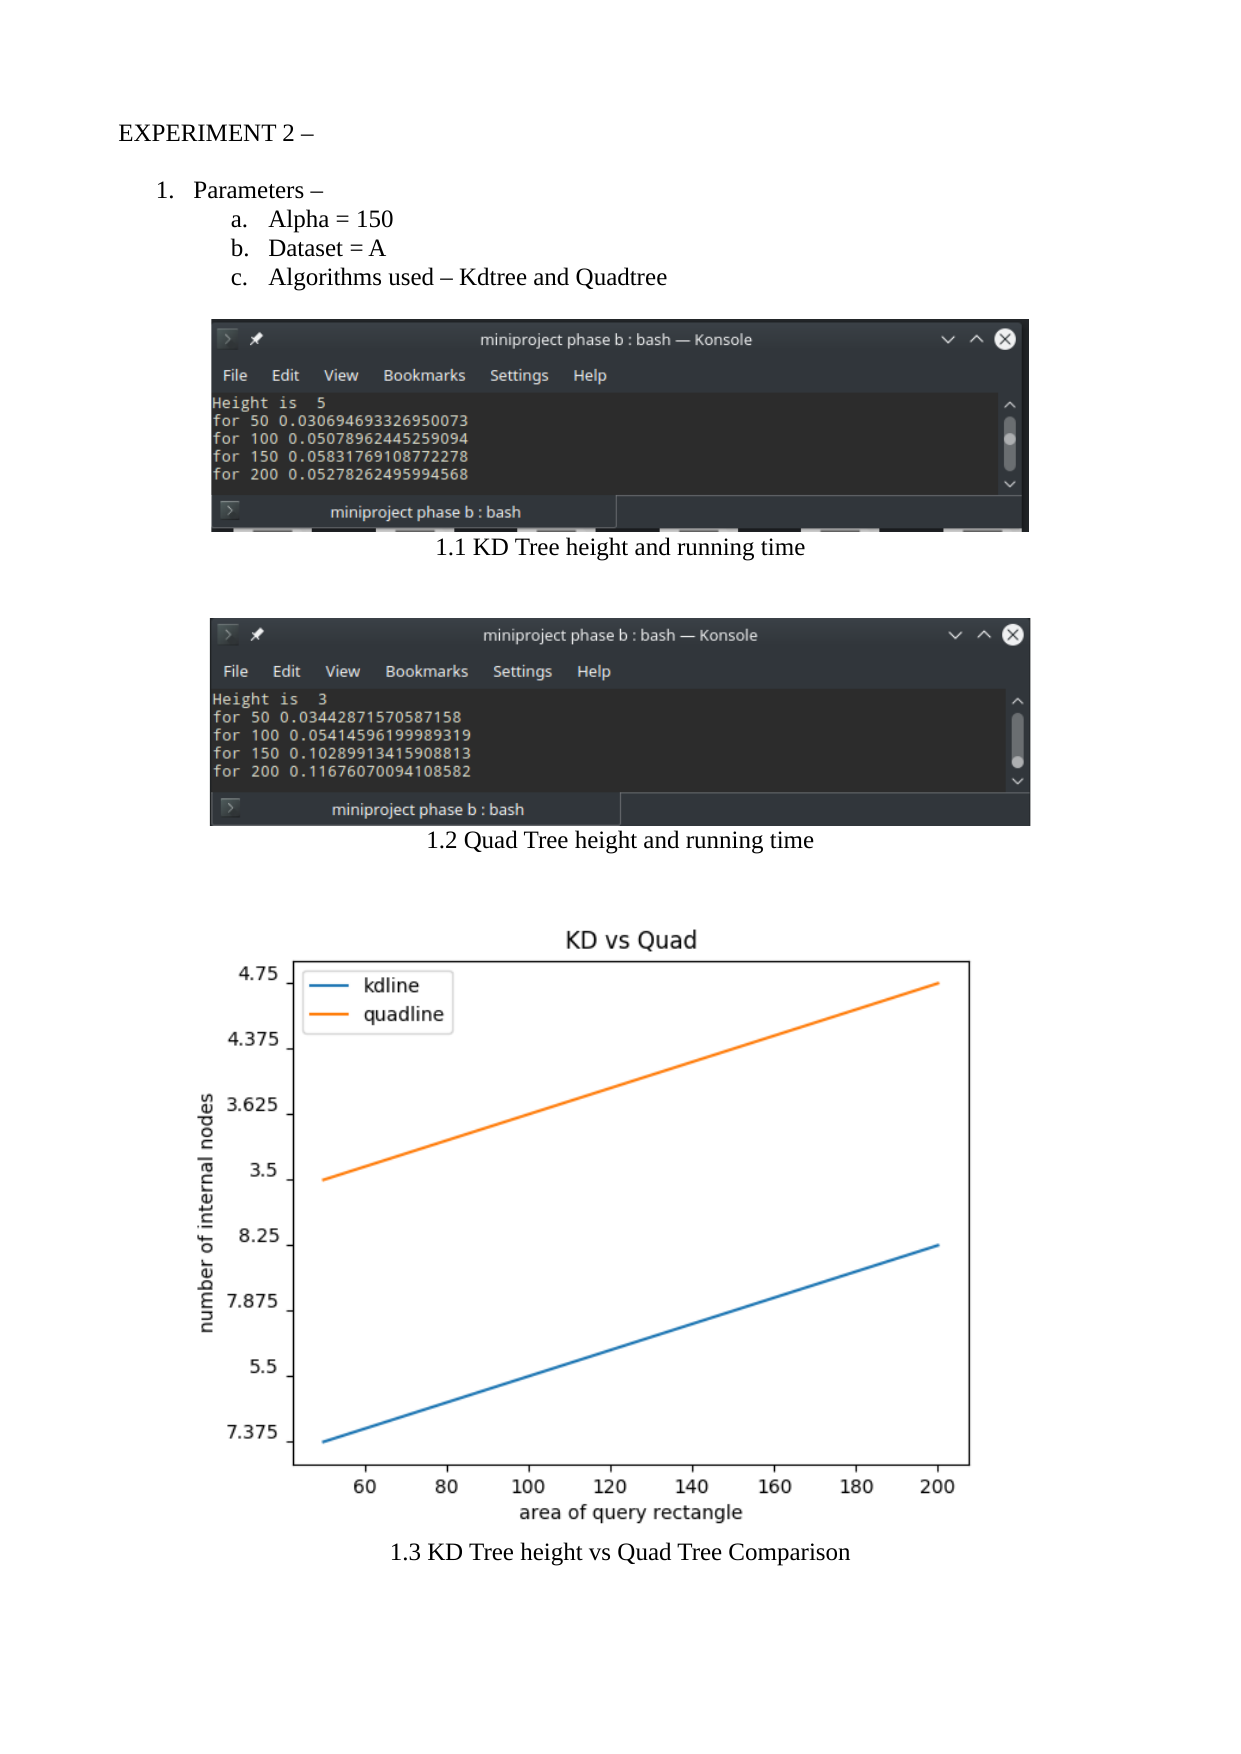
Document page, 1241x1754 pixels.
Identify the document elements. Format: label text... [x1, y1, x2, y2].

list Algorithms used – Kdtree and Quadtree [231, 262, 1122, 291]
list Parameters – [156, 176, 1122, 204]
list Dataset = A [231, 233, 1122, 262]
list Alpha = 150 [231, 204, 1122, 233]
text 1.2 Quad Tree height and running time [118, 825, 1122, 854]
text 1.1 KD Tree height and running time [118, 532, 1122, 561]
text EXPERIMENT 2 – [118, 118, 1122, 147]
text 1.3 KD Tree height vs Quad Tree Comparison [118, 1537, 1122, 1566]
